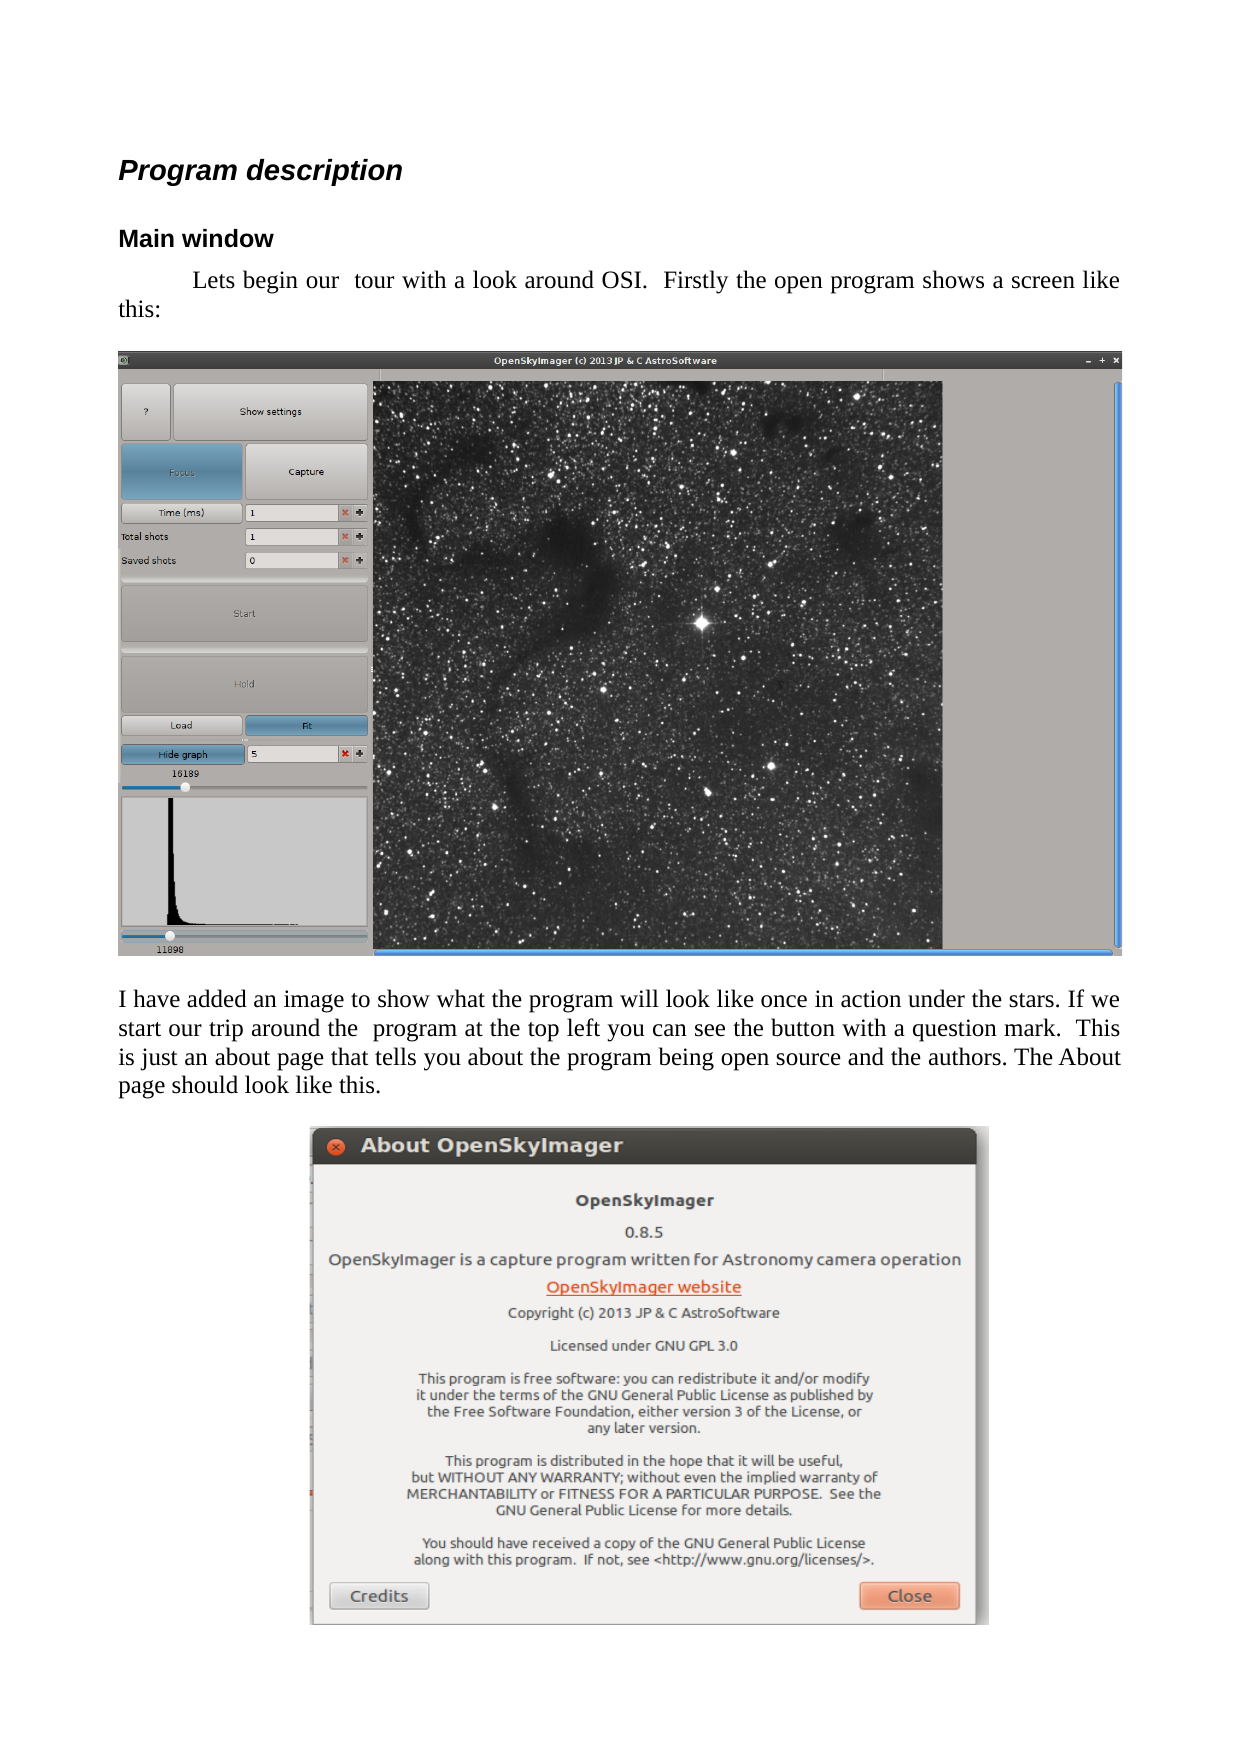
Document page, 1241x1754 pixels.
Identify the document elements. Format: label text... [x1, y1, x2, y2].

text Lets begin our tour with a look around OSI. Firstly the open program shows a screen like this: [118, 266, 1122, 323]
subtitle Program description [118, 153, 1122, 187]
text I have added an image to show what the program will look like once in action under the stars. If we start our trip around the program at the top left you can see the button with a question mark. This is just an about page that tells you about the program being open source and the authors. The About page should look like this. [118, 984, 1122, 1099]
picture [118, 351, 1123, 956]
picture [309, 1126, 989, 1625]
subtitle Main window [118, 224, 1122, 253]
